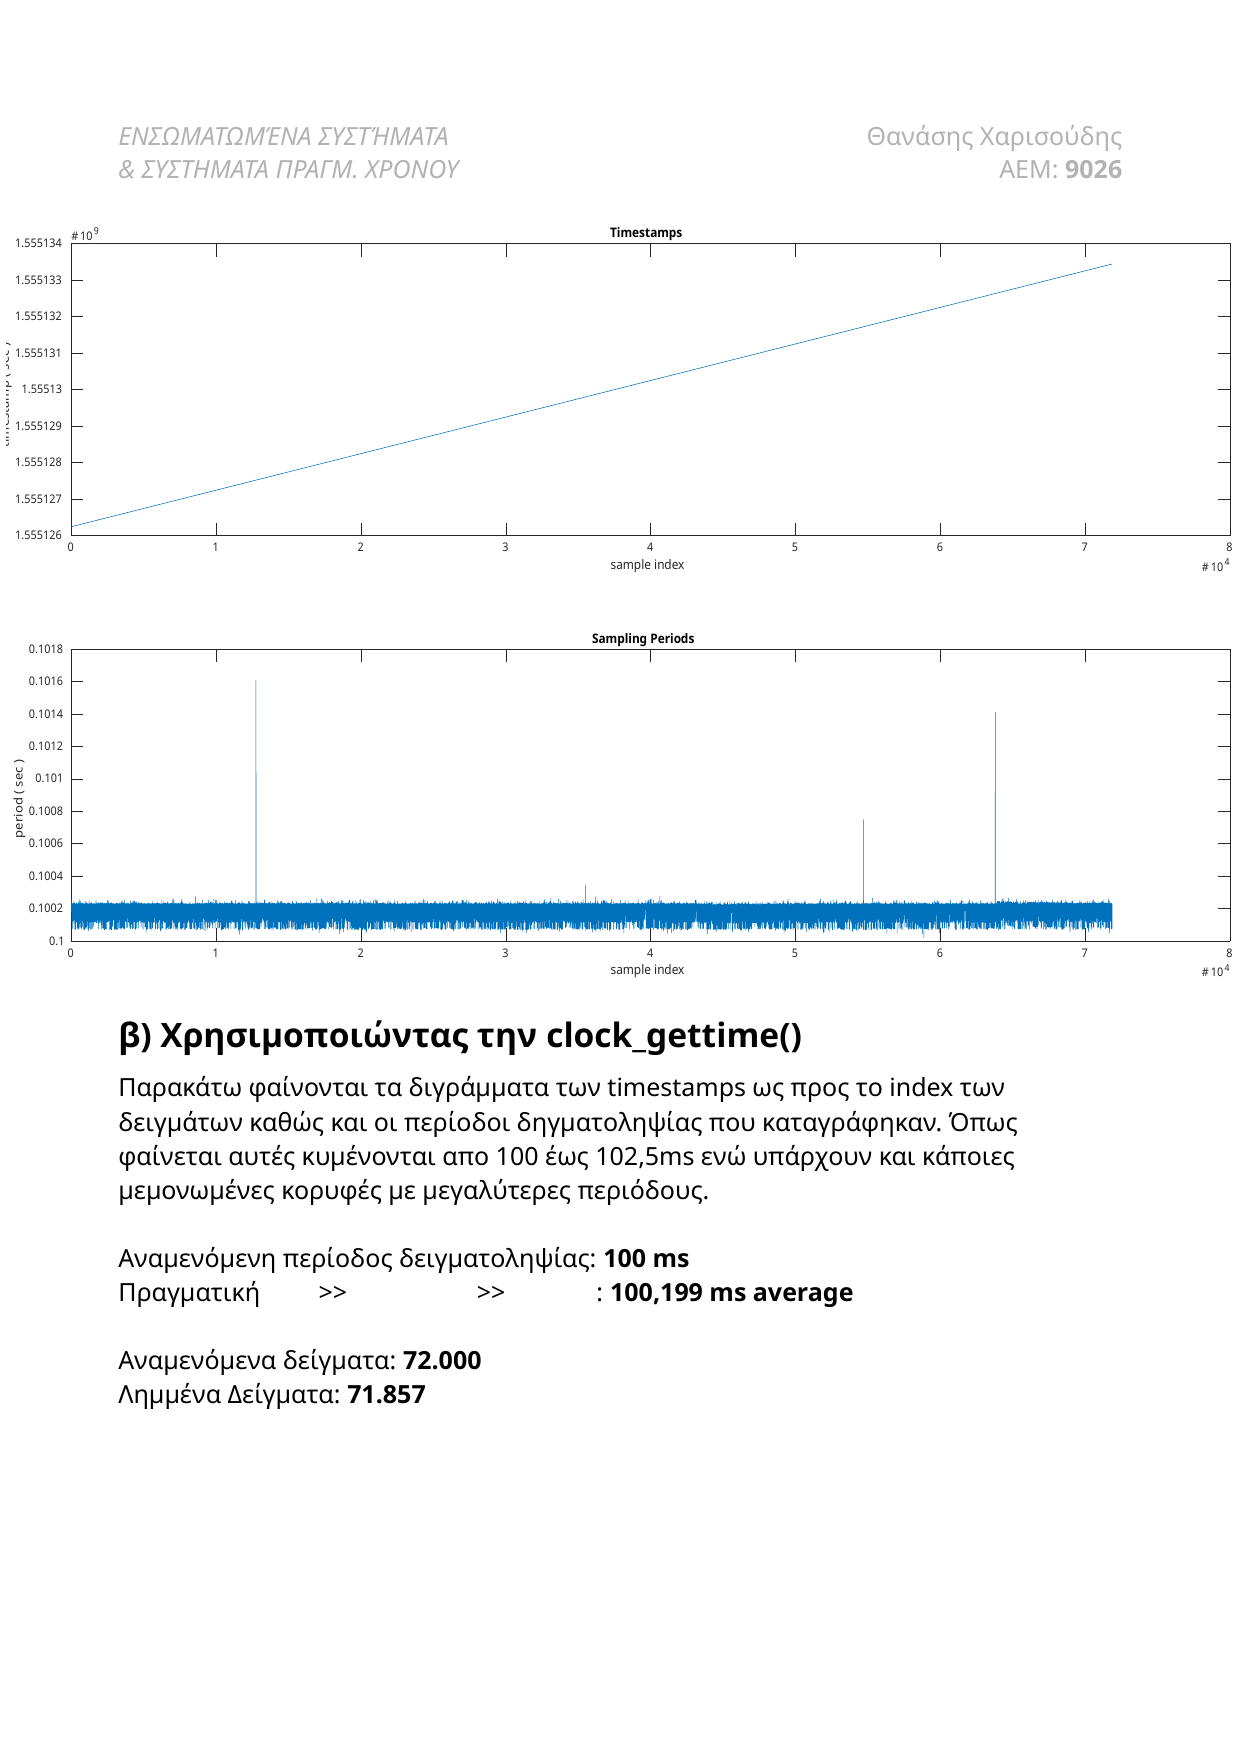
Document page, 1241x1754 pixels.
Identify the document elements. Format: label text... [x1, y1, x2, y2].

text Αναμενόμενα δείγματα: 72.000 [118, 1343, 1122, 1377]
text Αναμενόμενη περίοδος δειγματοληψίας: 100 ms [118, 1240, 1122, 1274]
subtitle β) Χρησιμοποιώντας την clock_gettime() [118, 1012, 1122, 1058]
text Παρακάτω φαίνονται τα διγράμματα των timestamps ως προς το index των δειγμάτων καθώς και οι περίοδοι δηγματοληψίας που καταγράφηκαν. Όπως φαίνεται αυτές κυμένονται απο 100 έως 102,5ms ενώ υπάρχουν και κάποιες μεμονωμένες κορυφές με μεγαλύτερες περιόδους. [118, 1070, 1122, 1206]
text Πραγματική >> >> : 100,199 ms average [118, 1274, 1122, 1308]
text Λημμένα Δείγματα: 71.857 [118, 1377, 1122, 1411]
